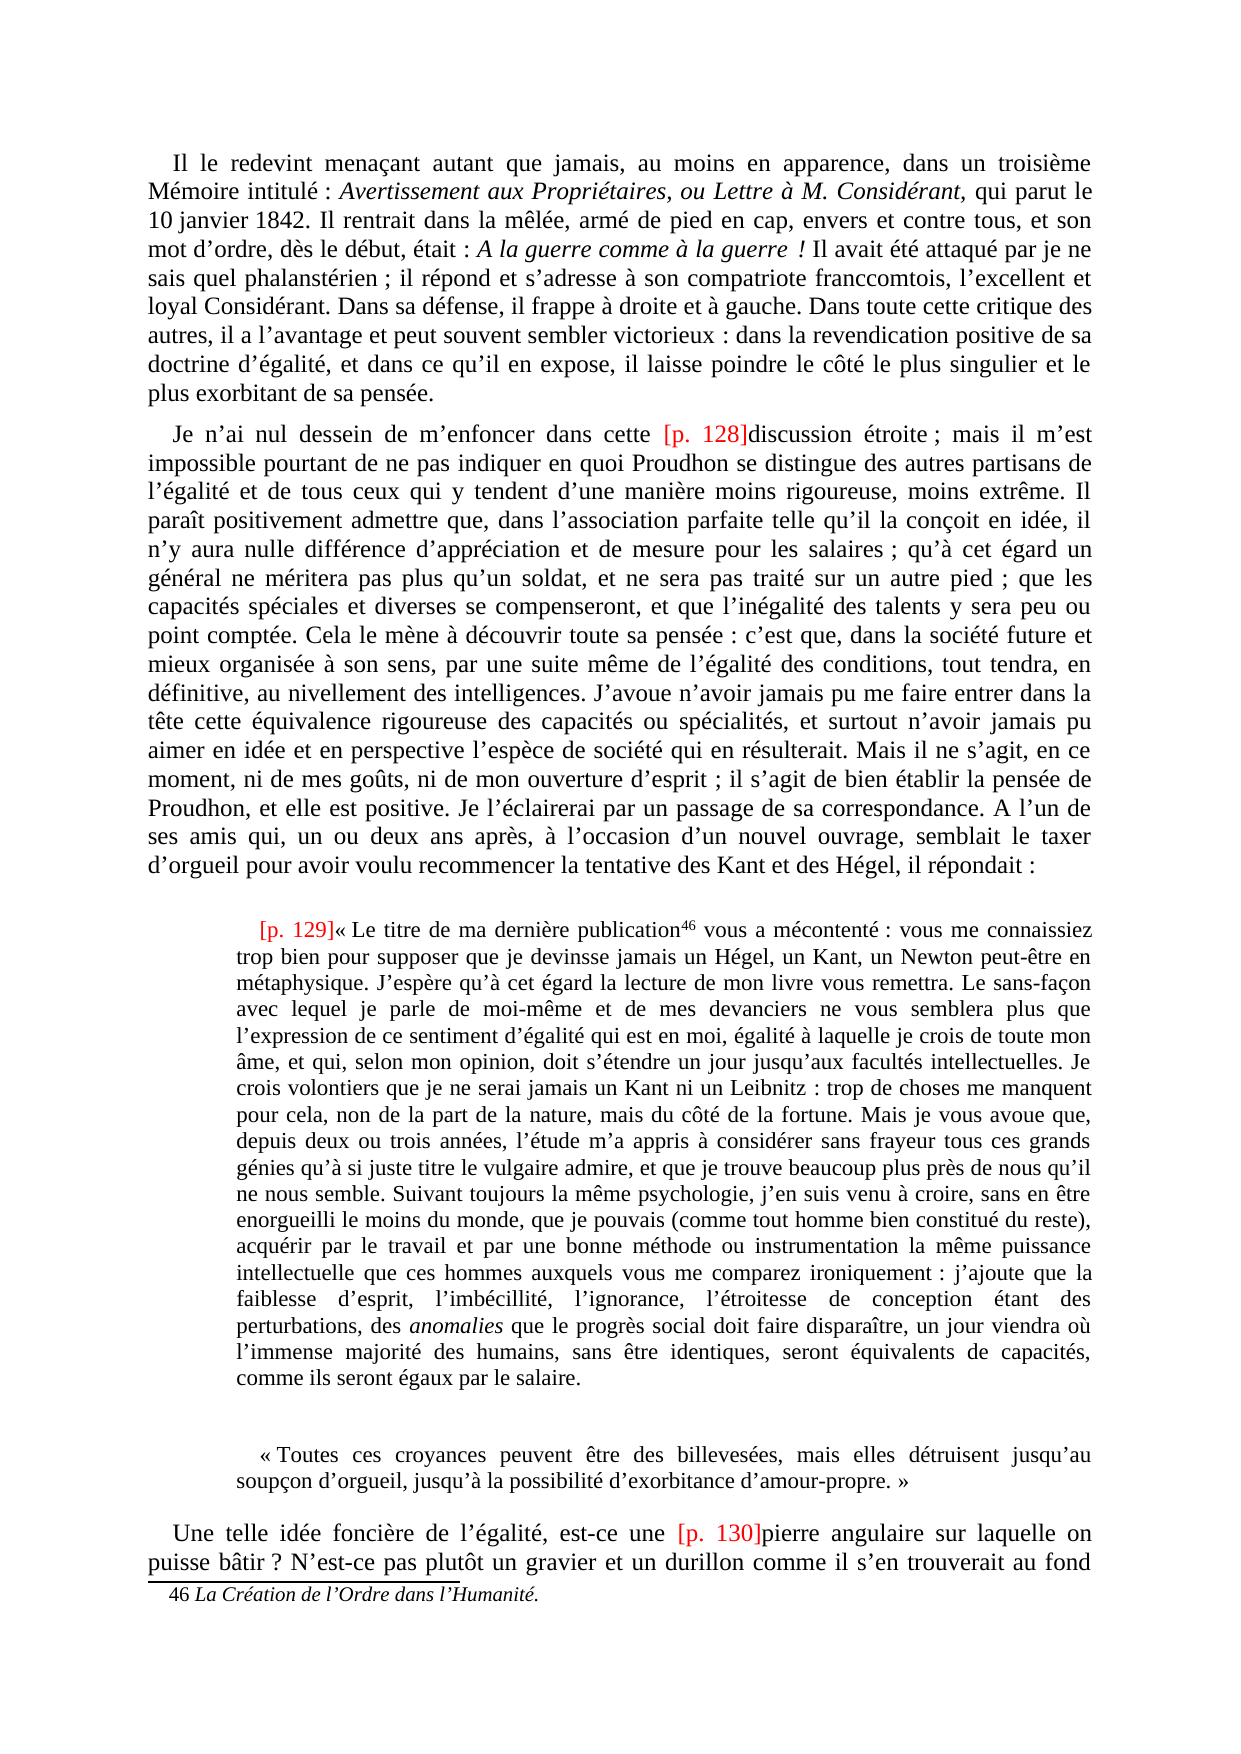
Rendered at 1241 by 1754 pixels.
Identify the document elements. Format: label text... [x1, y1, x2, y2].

text Je n’ai nul dessein de m’enfoncer dans cette [p. 128]discussion étroite ; mais il m’est impossible pourtant de ne pas indiquer en quoi Proudhon se distingue des autres partisans de l’égalité et de tous ceux qui y tendent d’une manière moins rigoureuse, moins extrême. Il paraît positivement admettre que, dans l’association parfaite telle qu’il la conçoit en idée, il n’y aura nulle différence d’appréciation et de mesure pour les salaires ; qu’à cet égard un général ne méritera pas plus qu’un soldat, et ne sera pas traité sur un autre pied ; que les capacités spéciales et diverses se compenseront, et que l’inégalité des talents y sera peu ou point comptée. Cela le mène à découvrir toute sa pensée : c’est que, dans la société future et mieux organisée à son sens, par une suite même de l’égalité des conditions, tout tendra, en définitive, au nivellement des intelligences. J’avoue n’avoir jamais pu me faire entrer dans la tête cette équivalence rigoureuse des capacités ou spécialités, et surtout n’avoir jamais pu aimer en idée et en perspective l’espèce de société qui en résulterait. Mais il ne s’agit, en ce moment, ni de mes goûts, ni de mon ouverture d’esprit ; il s’agit de bien établir la pensée de Proudhon, et elle est positive. Je l’éclairerai par un passage de sa correspondance. A l’un de ses amis qui, un ou deux ans après, à l’occasion d’un nouvel ouvrage, semblait le taxer d’orgueil pour avoir voulu recommencer la tentative des Kant et des Hégel, il répondait : [148, 419, 1093, 879]
text La Création de l’Ordre dans l’Humanité. [148, 1582, 1093, 1606]
text [p. 129]« Le titre de ma dernière publication vous a mécontenté : vous me connaissiez trop bien pour supposer que je devinsse jamais un Hégel, un Kant, un Newton peut-être en métaphysique. J’espère qu’à cet égard la lecture de mon livre vous remettra. Le sans-façon avec lequel je parle de moi-même et de mes devanciers ne vous semblera plus que l’expression de ce sentiment d’égalité qui est en moi, égalité à laquelle je crois de toute mon âme, et qui, selon mon opinion, doit s’étendre un jour jusqu’aux facultés intellectuelles. Je crois volontiers que je ne serai jamais un Kant ni un Leibnitz : trop de choses me manquent pour cela, non de la part de la nature, mais du côté de la fortune. Mais je vous avoue que, depuis deux ou trois années, l’étude m’a appris à considérer sans frayeur tous ces grands génies qu’à si juste titre le vulgaire admire, et que je trouve beaucoup plus près de nous qu’il ne nous semble. Suivant toujours la même psychologie, j’en suis venu à croire, sans en être enorgueilli le moins du monde, que je pouvais (comme tout homme bien constitué du reste), acquérir par le travail et par une bonne méthode ou instrumentation la même puissance intellectuelle que ces hommes auxquels vous me comparez ironiquement : j’ajoute que la faiblesse d’esprit, l’imbécillité, l’ignorance, l’étroitesse de conception étant des perturbations, des anomalies que le progrès social doit faire disparaître, un jour viendra où l’immense majorité des humains, sans être identiques, seront équivalents de capacités, comme ils seront égaux par le salaire. [236, 916, 1093, 1391]
text Une telle idée foncière de l’égalité, est-ce une [p. 130]pierre angulaire sur laquelle on puisse bâtir ? N’est-ce pas plutôt un gravier et un durillon comme il s’en trouverait au fond [148, 1518, 1093, 1576]
text Il le redevint menaçant autant que jamais, au moins en apparence, dans un troisième Mémoire intitulé : Avertissement aux Propriétaires, ou Lettre à M. Considérant, qui parut le 10 janvier 1842. Il rentrait dans la mêlée, armé de pied en cap, envers et contre tous, et son mot d’ordre, dès le début, était : A la guerre comme à la guerre ! Il avait été attaqué par je ne sais quel phalanstérien ; il répond et s’adresse à son compatriote franccomtois, l’excellent et loyal Considérant. Dans sa défense, il frappe à droite et à gauche. Dans toute cette critique des autres, il a l’avantage et peut souvent sembler victorieux : dans la revendication positive de sa doctrine d’égalité, et dans ce qu’il en expose, il laisse poindre le côté le plus singulier et le plus exorbitant de sa pensée. [148, 148, 1093, 406]
text « Toutes ces croyances peuvent être des billevesées, mais elles détruisent jusqu’au soupçon d’orgueil, jusqu’à la possibilité d’exorbitance d’amour-propre. » [236, 1441, 1093, 1493]
